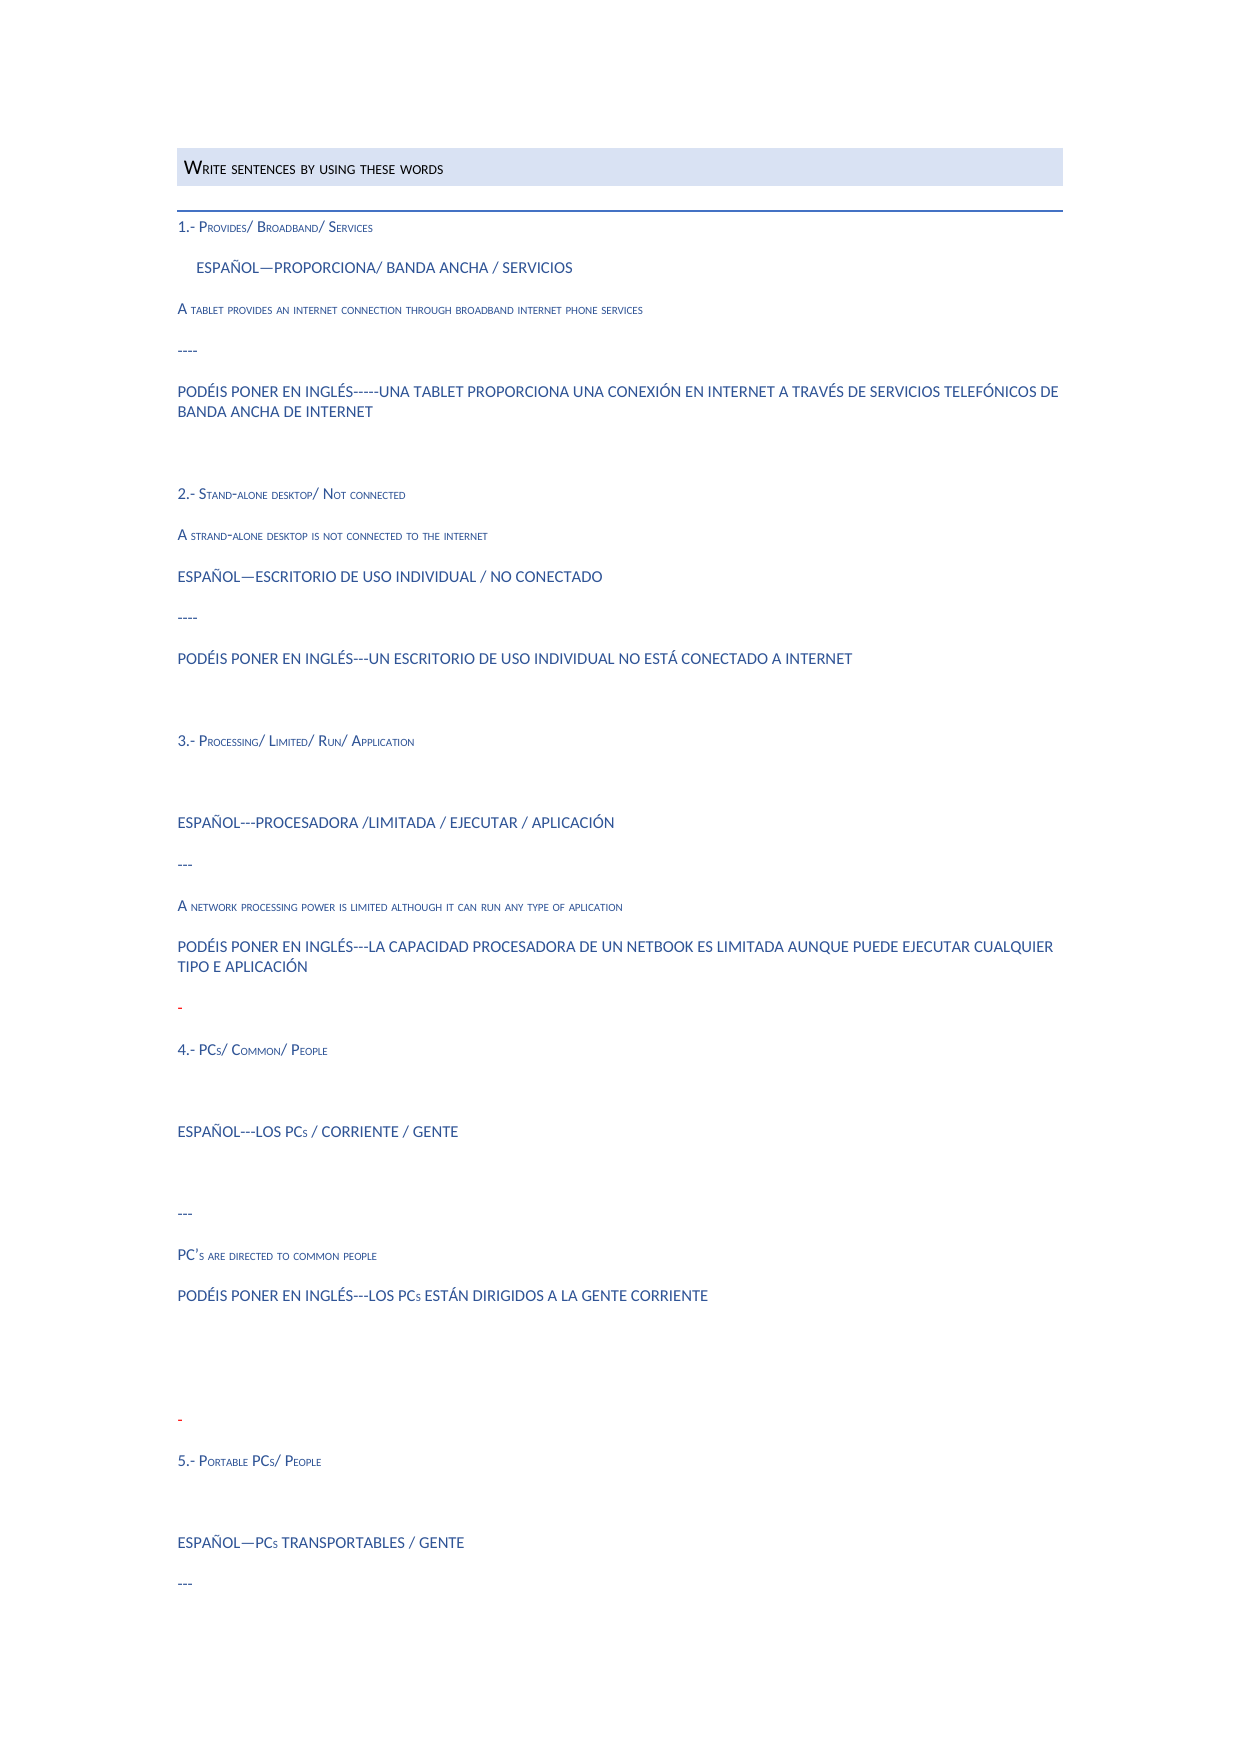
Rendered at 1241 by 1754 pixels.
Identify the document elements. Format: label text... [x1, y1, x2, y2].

text ESPAÑOL---LOS PCs / CORRIENTE / GENTE [177, 1115, 1063, 1141]
text A network processing power is limited although it can run any type of aplication [177, 889, 1063, 915]
text Write sentences by using these words [184, 154, 1057, 179]
text A strand-alone desktop is not connected to the internet [177, 518, 1063, 545]
text A tablet provides an internet connection through broadband internet phone services [177, 292, 1063, 319]
text ---- [177, 333, 1063, 360]
text 1.- Provides/ Broadband/ Services [177, 212, 1063, 237]
text ESPAÑOL---PROCESADORA /LIMITADA / EJECUTAR / APLICACIÓN [177, 806, 1063, 833]
text - [177, 1403, 1063, 1429]
text PC’s are directed to common people [177, 1238, 1063, 1265]
text 2.- Stand-alone desktop/ Not connected [177, 477, 1063, 504]
text 5.- Portable PCs/ People [177, 1444, 1063, 1471]
text ESPAÑOL—ESCRITORIO DE USO INDIVIDUAL / NO CONECTADO [177, 559, 1063, 586]
text ESPAÑOL—PCs TRANSPORTABLES / GENTE [177, 1526, 1063, 1553]
text 3.- Processing/ Limited/ Run/ Application [177, 724, 1063, 751]
text PODÉIS PONER EN INGLÉS---LOS PCs ESTÁN DIRIGIDOS A LA GENTE CORRIENTE [177, 1279, 1063, 1306]
text PODÉIS PONER EN INGLÉS---LA CAPACIDAD PROCESADORA DE UN NETBOOK ES LIMITADA AUNQUE PUEDE EJECUTAR CUALQUIER TIPO E APLICACIÓN [177, 930, 1063, 977]
text PODÉIS PONER EN INGLÉS-----UNA TABLET PROPORCIONA UNA CONEXIÓN EN INTERNET A TRAVÉS DE SERVICIOS TELEFÓNICOS DE BANDA ANCHA DE INTERNET [177, 375, 1063, 422]
text --- [177, 1567, 1063, 1594]
text PODÉIS PONER EN INGLÉS---UN ESCRITORIO DE USO INDIVIDUAL NO ESTÁ CONECTADO A INTERNET [177, 642, 1063, 668]
text --- [177, 848, 1063, 874]
text 4.- PCs/ Common/ People [177, 1032, 1063, 1059]
text - [177, 991, 1063, 1018]
text ESPAÑOL—PROPORCIONA/ BANDA ANCHA / SERVICIOS [177, 251, 1063, 278]
text ---- [177, 601, 1063, 627]
text --- [177, 1197, 1063, 1224]
